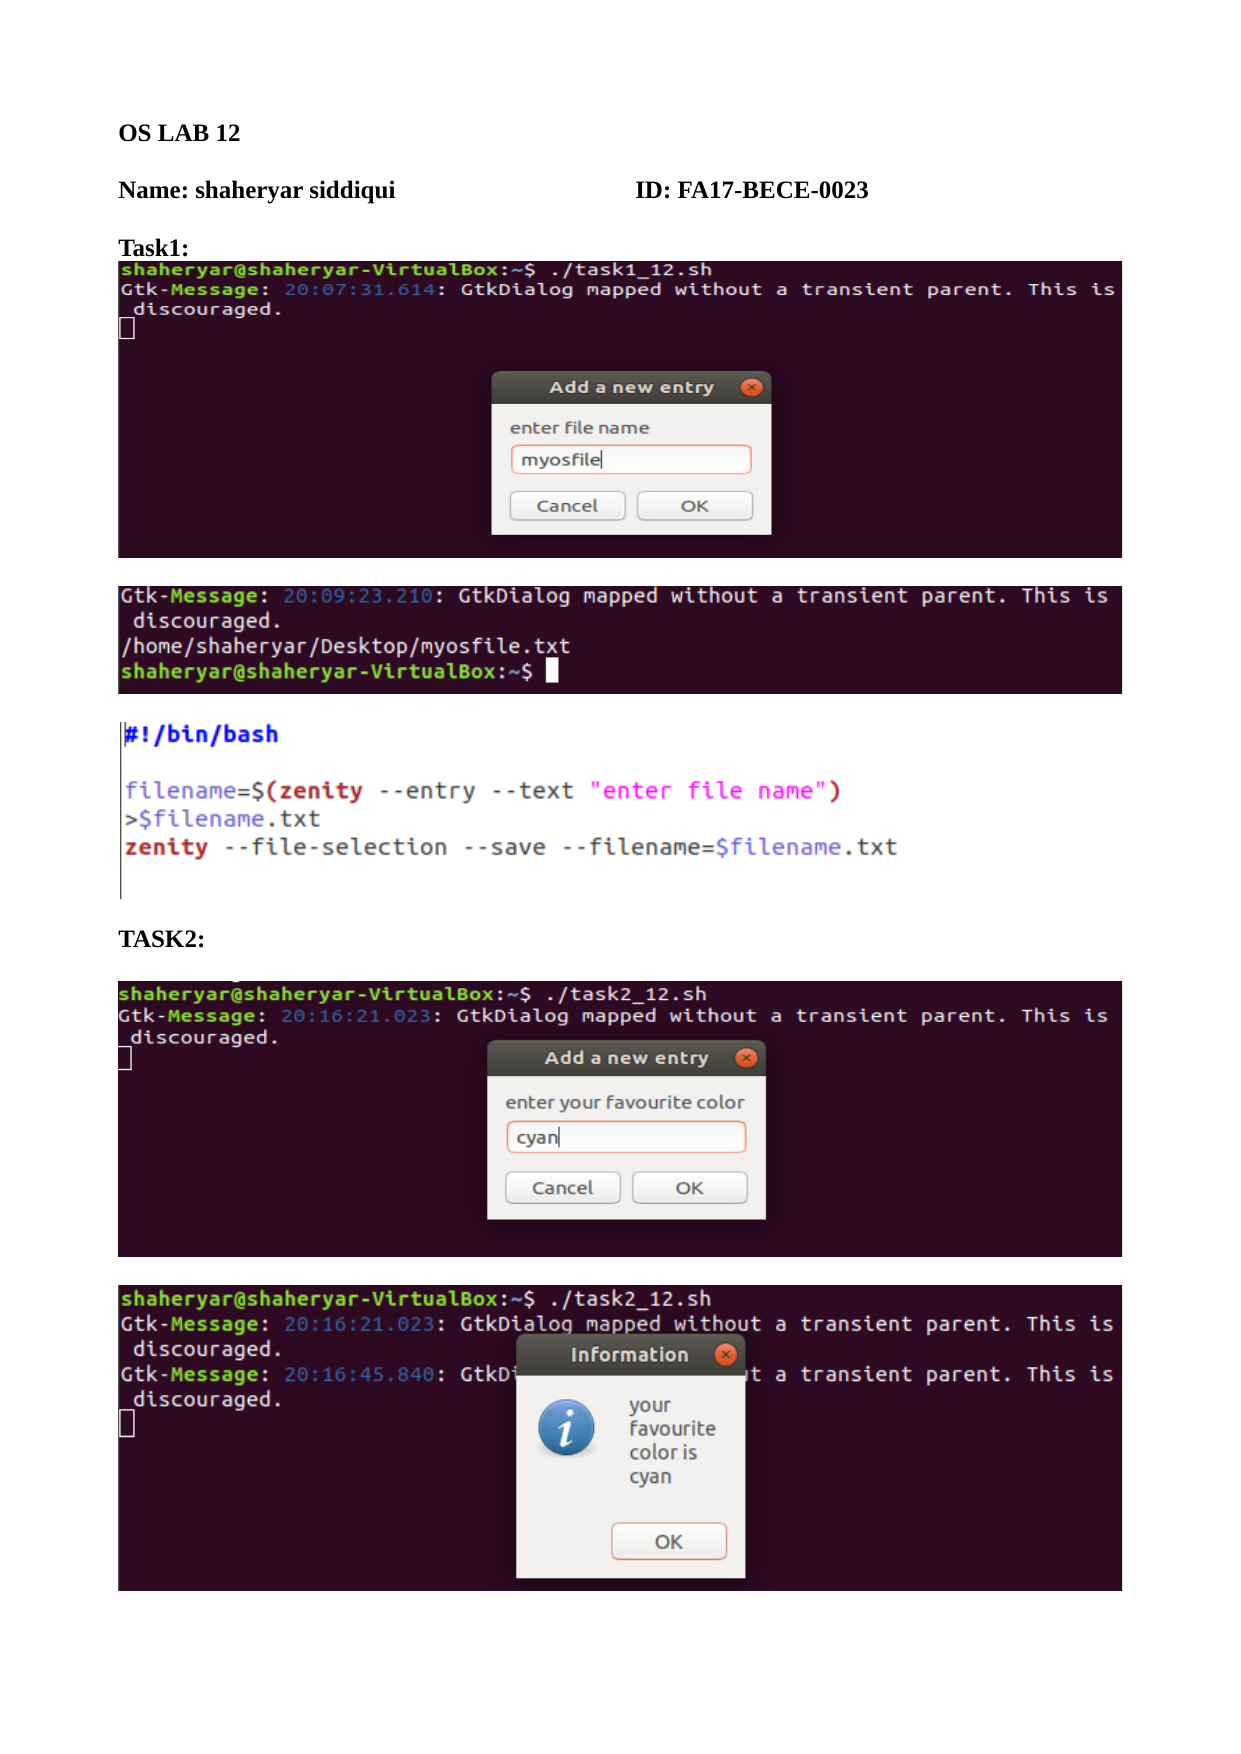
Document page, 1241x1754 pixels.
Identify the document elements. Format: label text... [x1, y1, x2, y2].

picture [118, 586, 1123, 694]
text TASK2: [118, 924, 1122, 952]
text Name: shaheryar siddiqui ID: FA17-BECE-0023 [118, 176, 1122, 204]
picture [118, 981, 1123, 1257]
picture [118, 261, 1123, 558]
picture [118, 1285, 1123, 1591]
text Task1: [118, 233, 1122, 261]
text OS LAB 12 [118, 118, 1122, 147]
picture [120, 722, 958, 899]
